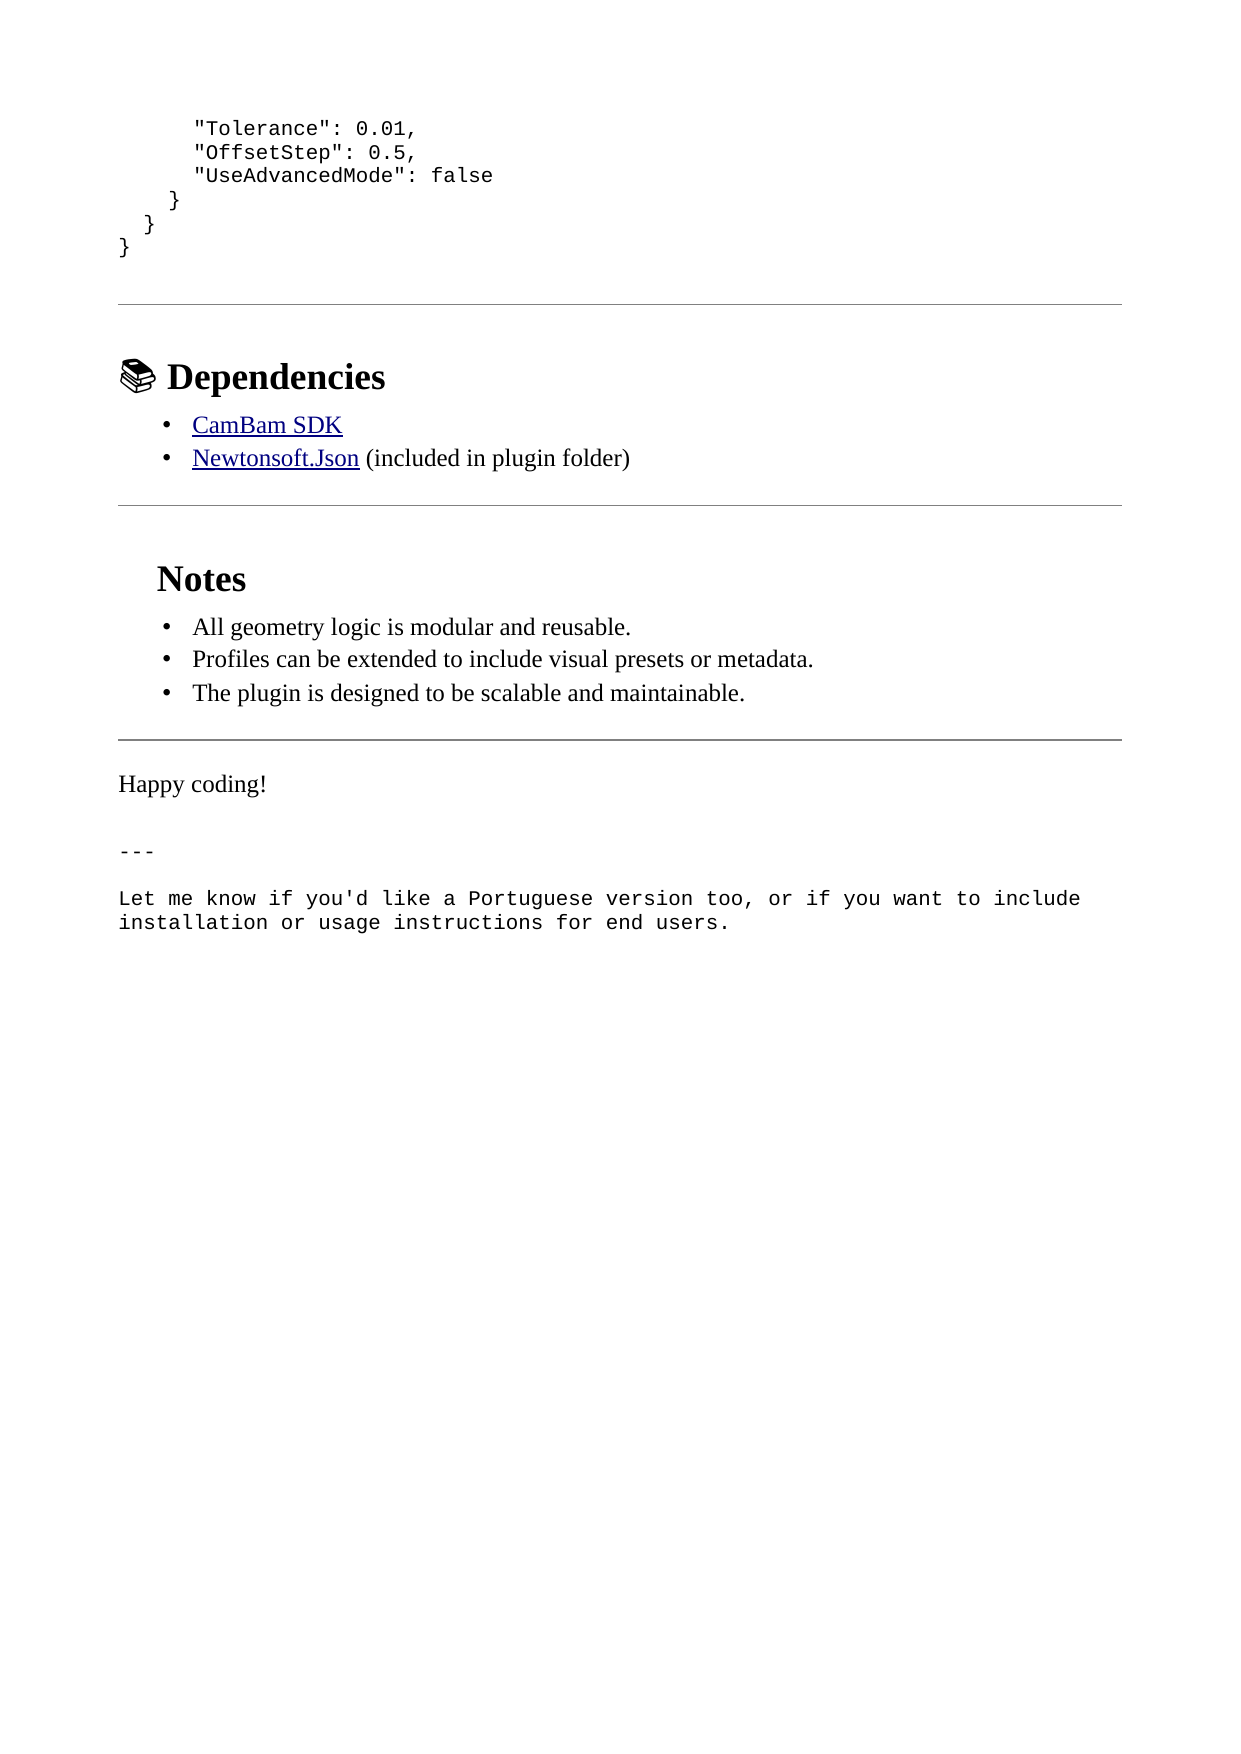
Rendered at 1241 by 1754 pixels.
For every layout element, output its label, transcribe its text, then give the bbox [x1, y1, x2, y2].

list All geometry logic is modular and reusable. [162, 612, 1122, 640]
text "OffsetStep": 0.5, [118, 142, 1122, 165]
text Happy coding! 🚀 [118, 769, 1122, 798]
text } [118, 213, 1122, 236]
list The plugin is designed to be scalable and maintainable. [162, 678, 1122, 706]
text "UseAdvancedMode": false [118, 165, 1122, 189]
list Newtonsoft.Json (included in plugin folder) [162, 443, 1122, 472]
text --- [118, 841, 1122, 864]
list Profiles can be extended to include visual presets or metadata. [162, 644, 1122, 673]
subtitle 🧠 Notes [118, 556, 1122, 599]
list CamBam SDK [162, 410, 1122, 439]
subtitle 📚 Dependencies [118, 354, 1122, 398]
text } [118, 189, 1122, 213]
text } [118, 236, 1122, 260]
text Let me know if you'd like a Portuguese version too, or if you want to include installation or usage instructions for end users. [118, 888, 1122, 935]
text "Tolerance": 0.01, [118, 118, 1122, 142]
